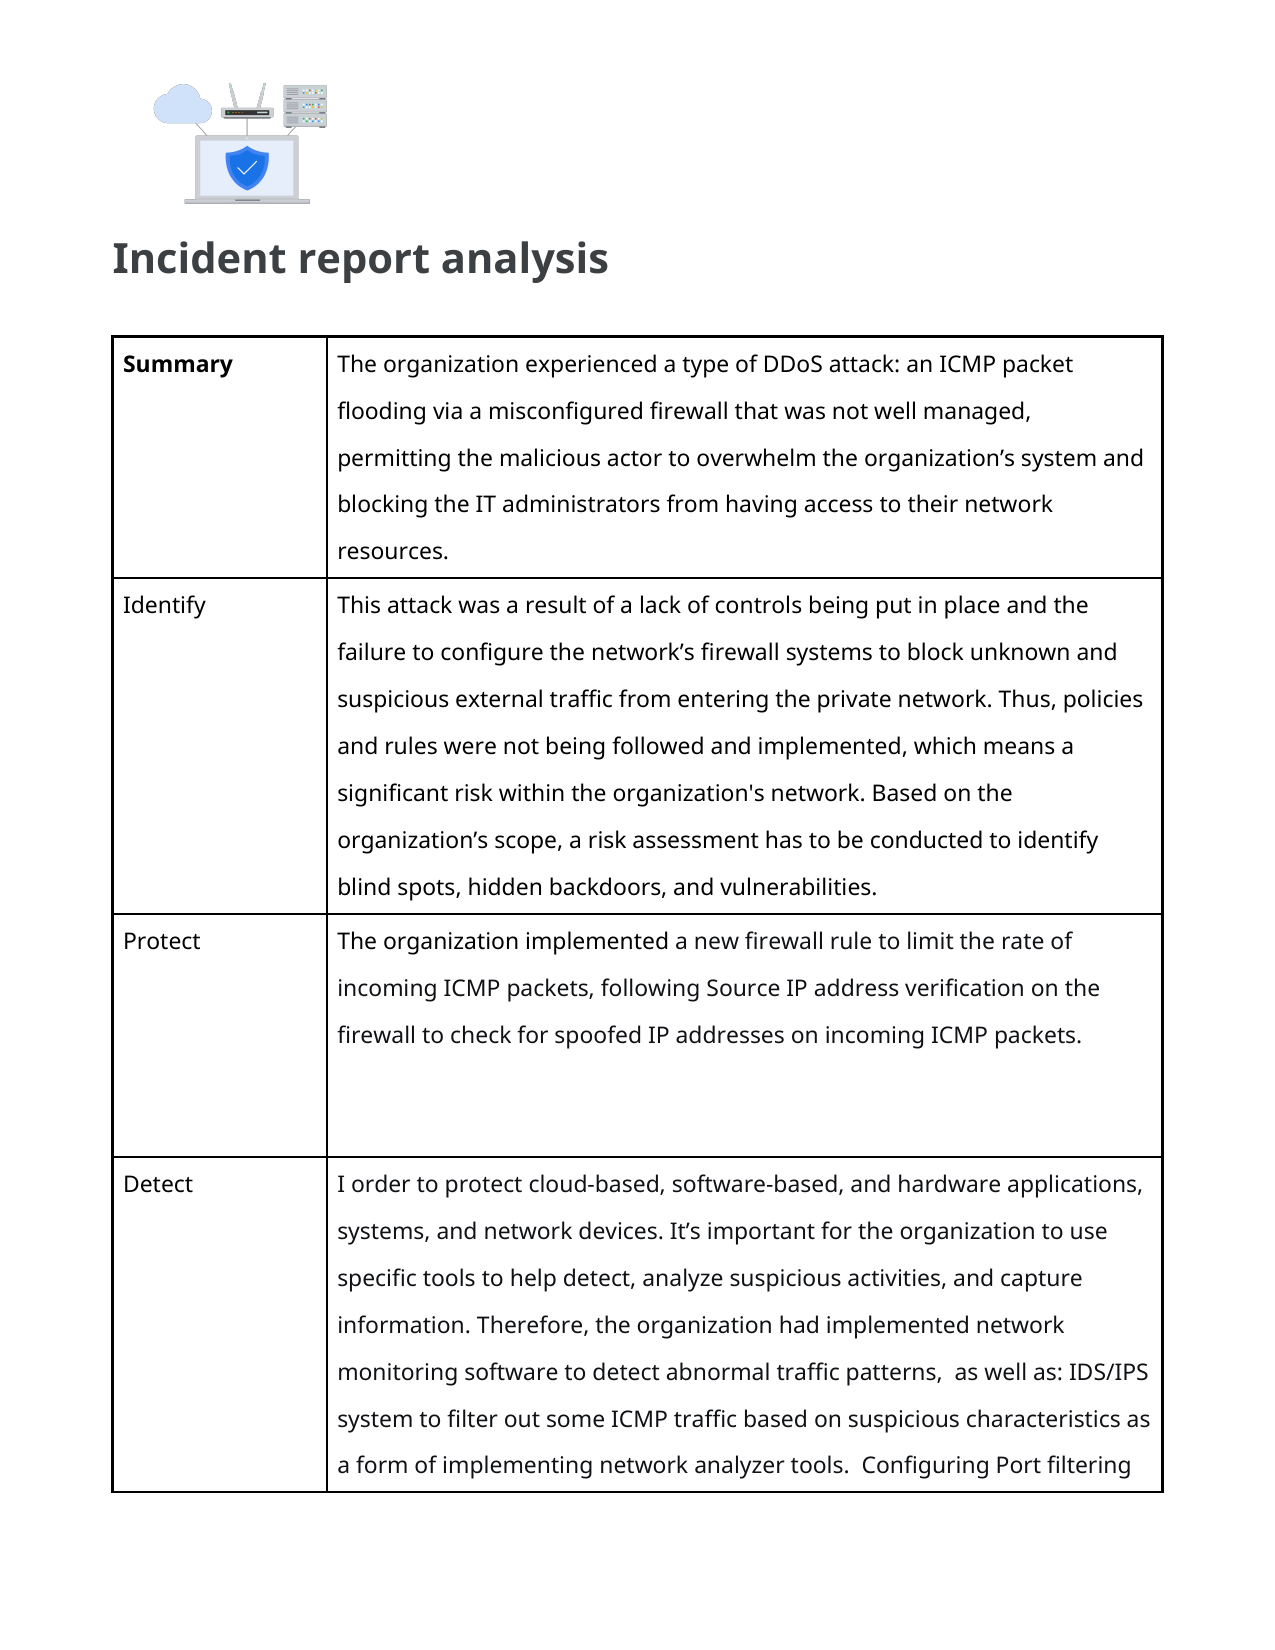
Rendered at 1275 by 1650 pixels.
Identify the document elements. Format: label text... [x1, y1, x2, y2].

table_cell Detect [114, 1158, 326, 1491]
picture [150, 91, 330, 203]
table_cell Identify [114, 579, 326, 912]
text Incident report analysis [112, 229, 1162, 286]
table_cell I order to protect cloud-based, software-based, and hardware applications, systems, and network devices. It’s important for the organization to use specific tools to help detect, analyze suspicious activities, and capture information. Therefore, the organization had implemented network monitoring software to detect abnormal traffic patterns, as well as: IDS/IPS system to filter out some ICMP traffic based on suspicious characteristics as a form of implementing network analyzer tools. Configuring Port filtering [328, 1158, 1161, 1491]
table_header The organization experienced a type of DDoS attack: an ICMP packet flooding via a misconfigured firewall that was not well managed, permitting the malicious actor to overwhelm the organization’s system and blocking the IT administrators from having access to their network resources. [328, 338, 1161, 577]
table_cell Protect [114, 915, 326, 1156]
table_cell The organization implemented a new firewall rule to limit the rate of incoming ICMP packets, following Source IP address verification on the firewall to check for spoofed IP addresses on incoming ICMP packets. [328, 915, 1161, 1156]
table_cell This attack was a result of a lack of controls being put in place and the failure to configure the network’s firewall systems to block unknown and suspicious external traffic from entering the private network. Thus, policies and rules were not being followed and implemented, which means a significant risk within the organization's network. Based on the organization’s scope, a risk assessment has to be conducted to identify blind spots, hidden backdoors, and vulnerabilities. [328, 579, 1161, 912]
table_header Summary [114, 338, 326, 577]
